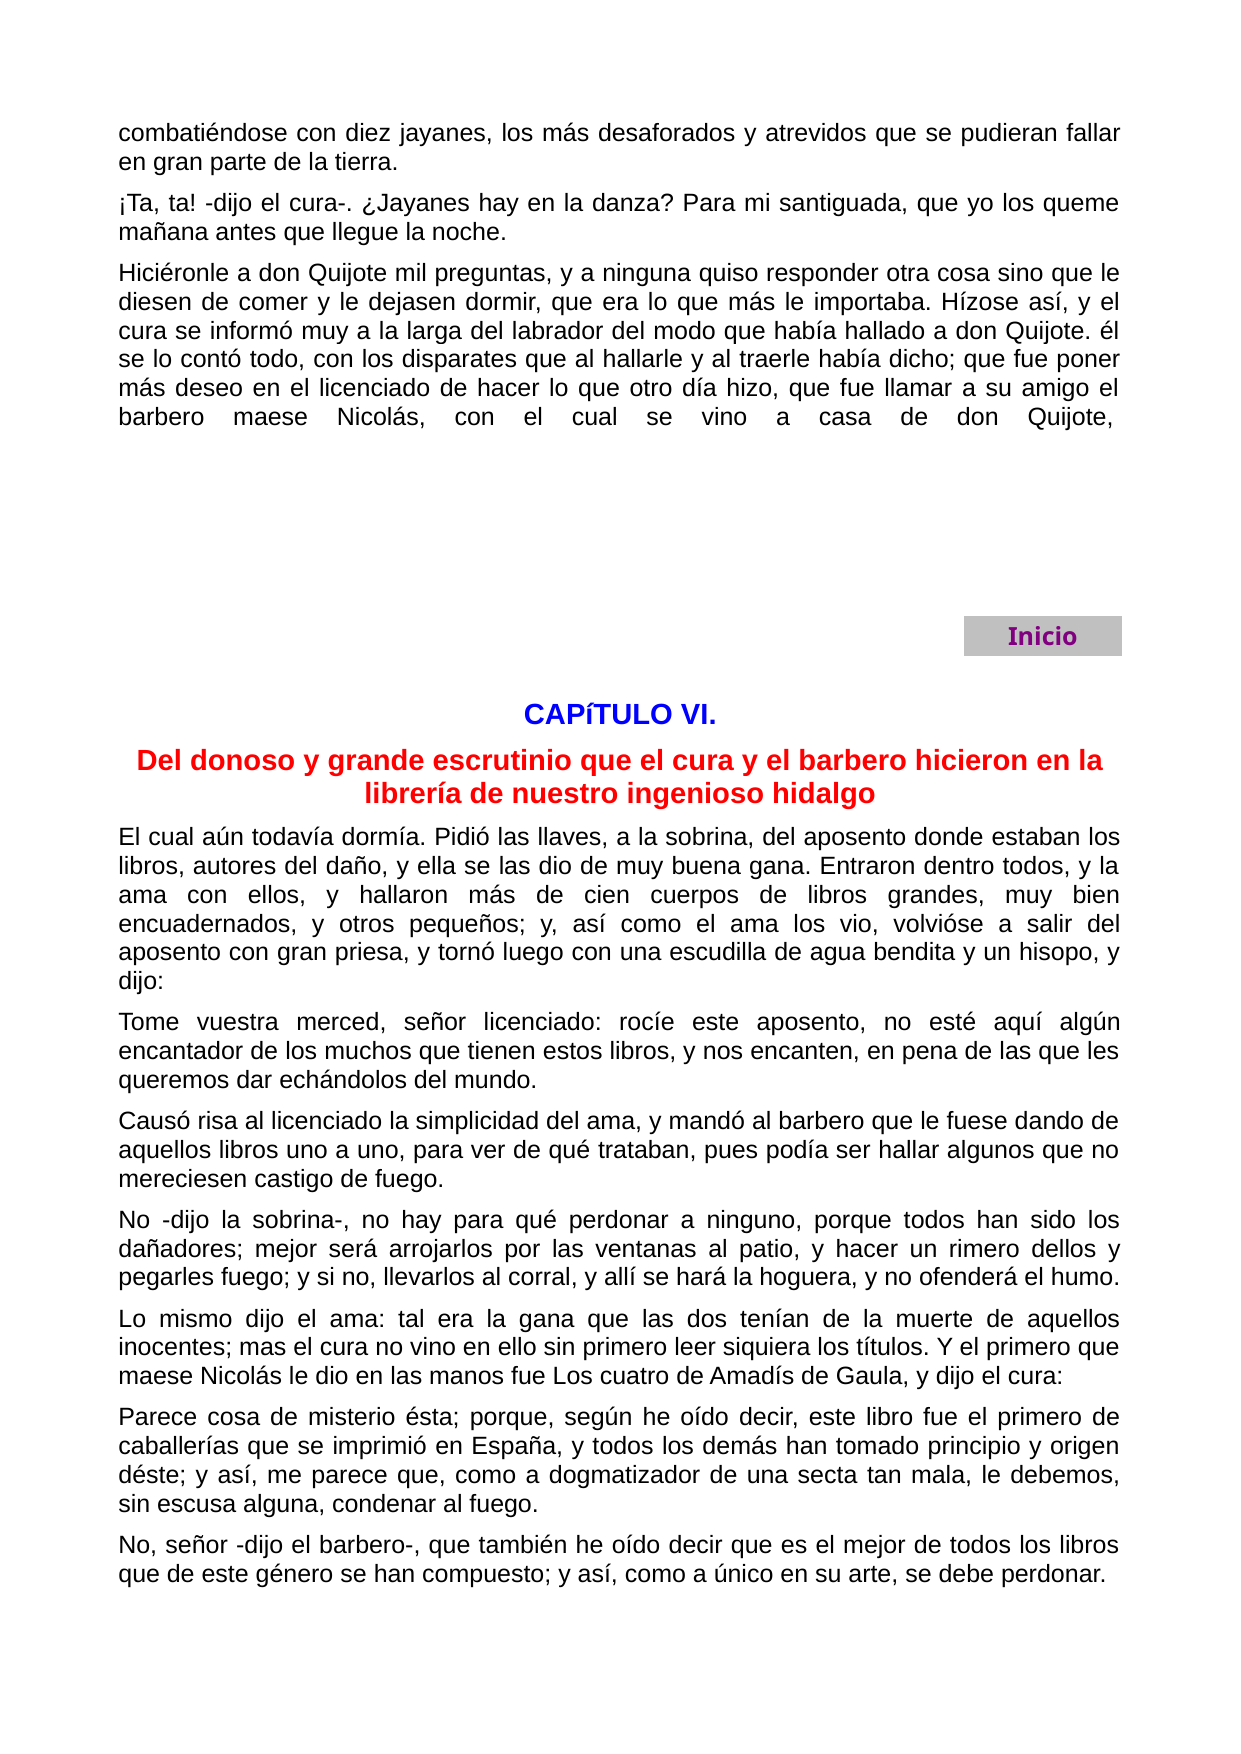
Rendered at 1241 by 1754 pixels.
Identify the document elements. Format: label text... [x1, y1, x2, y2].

text Hiciéronle a don Quijote mil preguntas, y a ninguna quiso responder otra cosa sino que le diesen de comer y le dejasen dormir, que era lo que más le importaba. Hízose así, y el cura se informó muy a la larga del labrador del modo que había hallado a don Quijote. él se lo contó todo, con los disparates que al hallarle y al traerle había dicho; que fue poner más deseo en el licenciado de hacer lo que otro día hizo, que fue llamar a su amigo el barbero maese Nicolás, con el cual se vino a casa de don Quijote, [118, 258, 1122, 603]
text El cual aún todavía dormía. Pidió las llaves, a la sobrina, del aposento donde estaban los libros, autores del daño, y ella se las dio de muy buena gana. Entraron dentro todos, y la ama con ellos, y hallaron más de cien cuerpos de libros grandes, muy bien encuadernados, y otros pequeños; y, así como el ama los vio, volvióse a salir del aposento con gran priesa, y tornó luego con una escudilla de agua bendita y un hisopo, y dijo: [118, 822, 1122, 995]
table_header [118, 616, 963, 656]
text Lo mismo dijo el ama: tal era la gana que las dos tenían de la muerte de aquellos inocentes; mas el cura no vino en ello sin primero leer siquiera los títulos. Y el primero que maese Nicolás le dio en las manos fue Los cuatro de Amadís de Gaula, y dijo el cura: [118, 1304, 1122, 1390]
text Tome vuestra merced, señor licenciado: rocíe este aposento, no esté aquí algún encantador de los muchos que tienen estos libros, y nos encanten, en pena de las que les queremos dar echándolos del mundo. [118, 1007, 1122, 1094]
text Del donoso y grande escrutinio que el cura y el barbero hicieron en la librería de nuestro ingenioso hidalgo [118, 743, 1122, 810]
text Parece cosa de misterio ésta; porque, según he oído decir, este libro fue el primero de caballerías que se imprimió en España, y todos los demás han tomado principio y origen déste; y así, me parece que, como a dogmatizador de una secta tan mala, le debemos, sin escusa alguna, condenar al fuego. [118, 1402, 1122, 1517]
text ¡Ta, ta! -dijo el cura-. ¿Jayanes hay en la danza? Para mi santiguada, que yo los queme mañana antes que llegue la noche. [118, 188, 1122, 246]
text CAPíTULO VI. [118, 697, 1122, 730]
text Causó risa al licenciado la simplicidad del ama, y mandó al barbero que le fuese dando de aquellos libros uno a uno, para ver de qué trataban, pues podía ser hallar algunos que no mereciesen castigo de fuego. [118, 1106, 1122, 1192]
text No, señor -dijo el barbero-, que también he oído decir que es el mejor de todos los libros que de este género se han compuesto; y así, como a único en su arte, se debe perdonar. [118, 1530, 1122, 1587]
text No -dijo la sobrina-, no hay para qué perdonar a ninguno, porque todos han sido los dañadores; mejor será arrojarlos por las ventanas al patio, y hacer un rimero dellos y pegarles fuego; y si no, llevarlos al corral, y allí se hará la hoguera, y no ofenderá el humo. [118, 1205, 1122, 1291]
text combatiéndose con diez jayanes, los más desaforados y atrevidos que se pudieran fallar en gran parte de la tierra. [118, 118, 1122, 176]
table_header Inicio [964, 616, 1122, 656]
